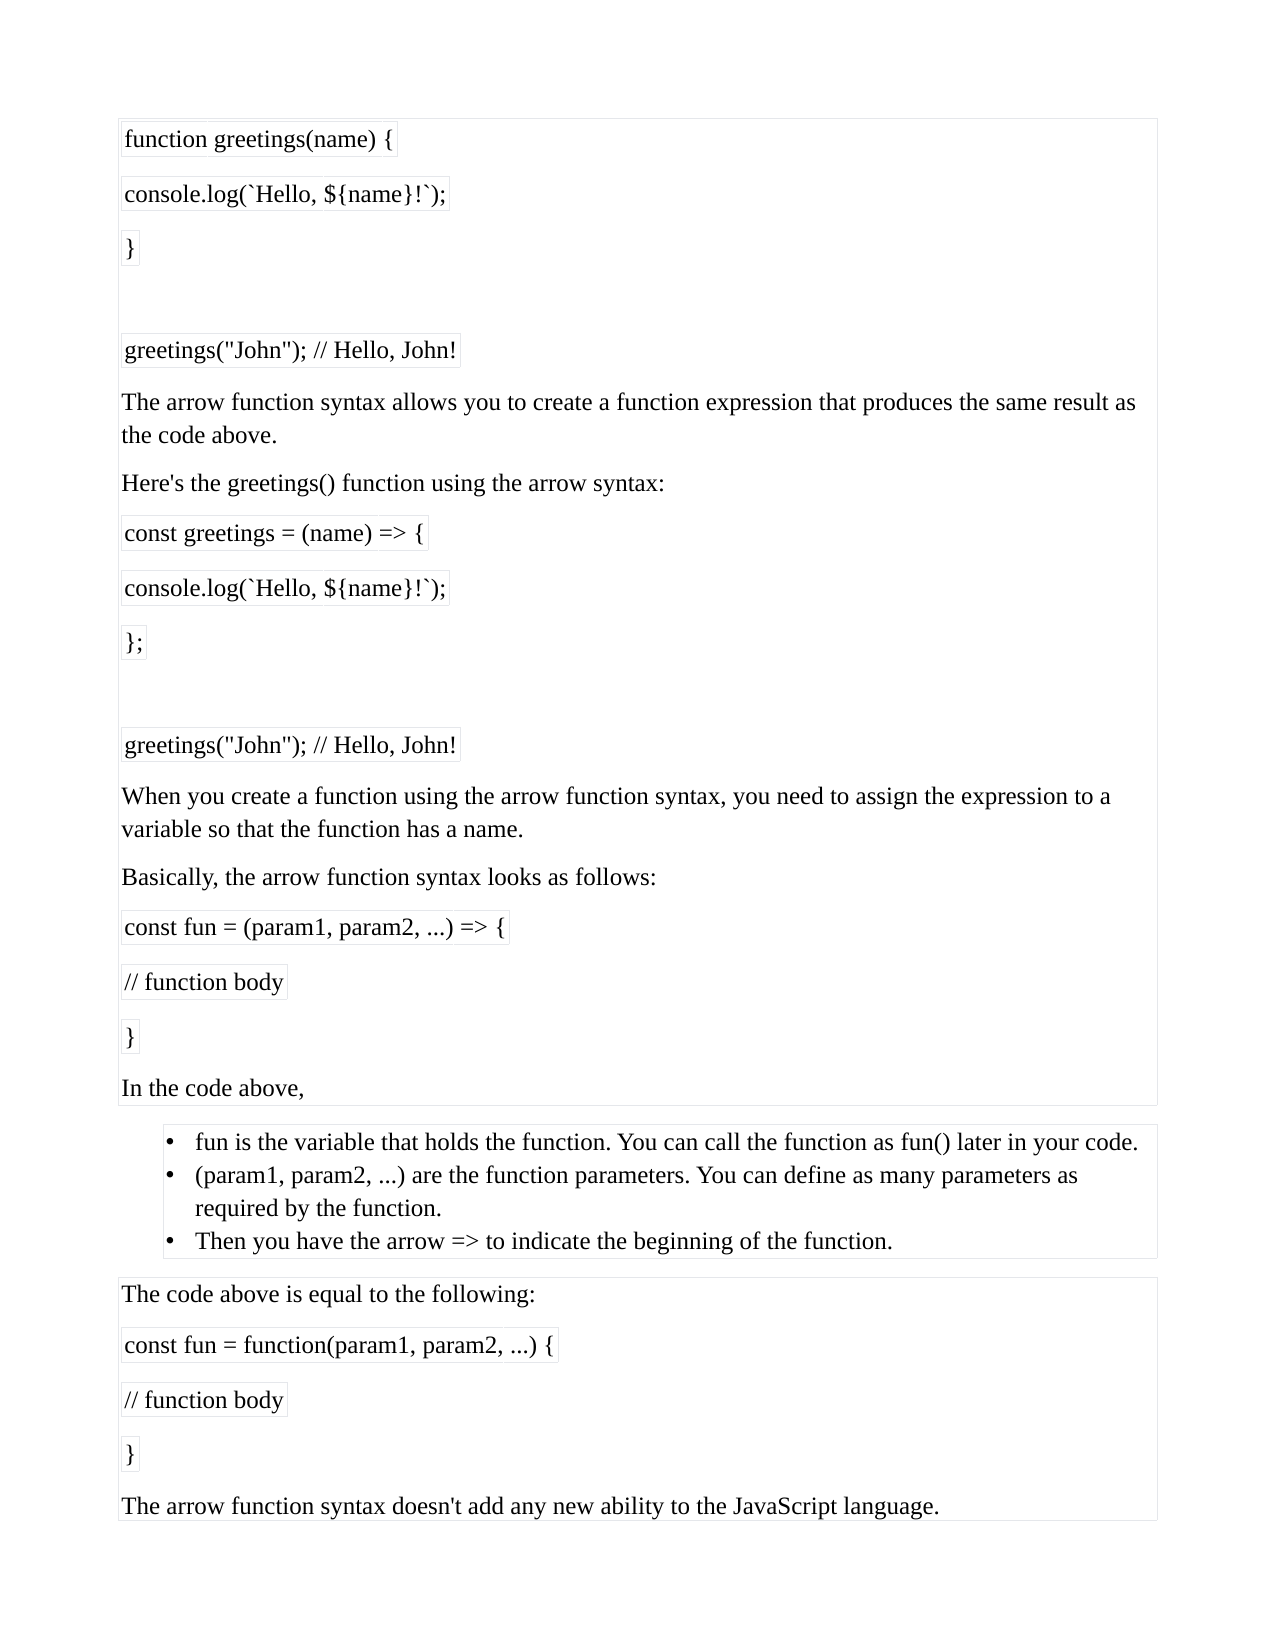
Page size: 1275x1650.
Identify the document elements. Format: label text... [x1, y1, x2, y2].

text const fun = (param1, param2, ...) => { [119, 906, 1157, 944]
text // function body [119, 1379, 1157, 1417]
list Then you have the arrow => to indicate the beginning of the function. [164, 1223, 1157, 1258]
text The arrow function syntax allows you to create a function expression that produces the same result as the code above. [119, 384, 1157, 449]
text const greetings = (name) => { [119, 512, 1157, 550]
list fun is the variable that holds the function. You can call the function as fun() later in your code. [164, 1125, 1157, 1156]
text function greetings(name) { [119, 119, 1157, 156]
text When you create a function using the arrow function syntax, you need to assign the expression to a variable so that the function has a name. [119, 778, 1157, 843]
text }; [119, 621, 1157, 659]
text The code above is equal to the following: [119, 1278, 1157, 1308]
text The arrow function syntax doesn't add any new ability to the JavaScript language. [119, 1488, 1157, 1520]
text console.log(`Hello, ${name}!`); [119, 567, 1157, 605]
text Basically, the arrow function syntax looks as follows: [119, 859, 1157, 891]
text In the code above, [119, 1070, 1157, 1105]
text // function body [119, 961, 1157, 999]
list (param1, param2, ...) are the function parameters. You can define as many parameters as required by the function. [164, 1157, 1157, 1222]
text } [119, 1016, 1157, 1053]
text greetings("John"); // Hello, John! [119, 329, 1157, 367]
text const fun = function(param1, param2, ...) { [119, 1324, 1157, 1362]
text } [119, 1433, 1157, 1471]
text greetings("John"); // Hello, John! [119, 724, 1157, 761]
text } [119, 227, 1157, 265]
text console.log(`Hello, ${name}!`); [119, 173, 1157, 211]
text Here's the greetings() function using the arrow syntax: [119, 465, 1157, 496]
